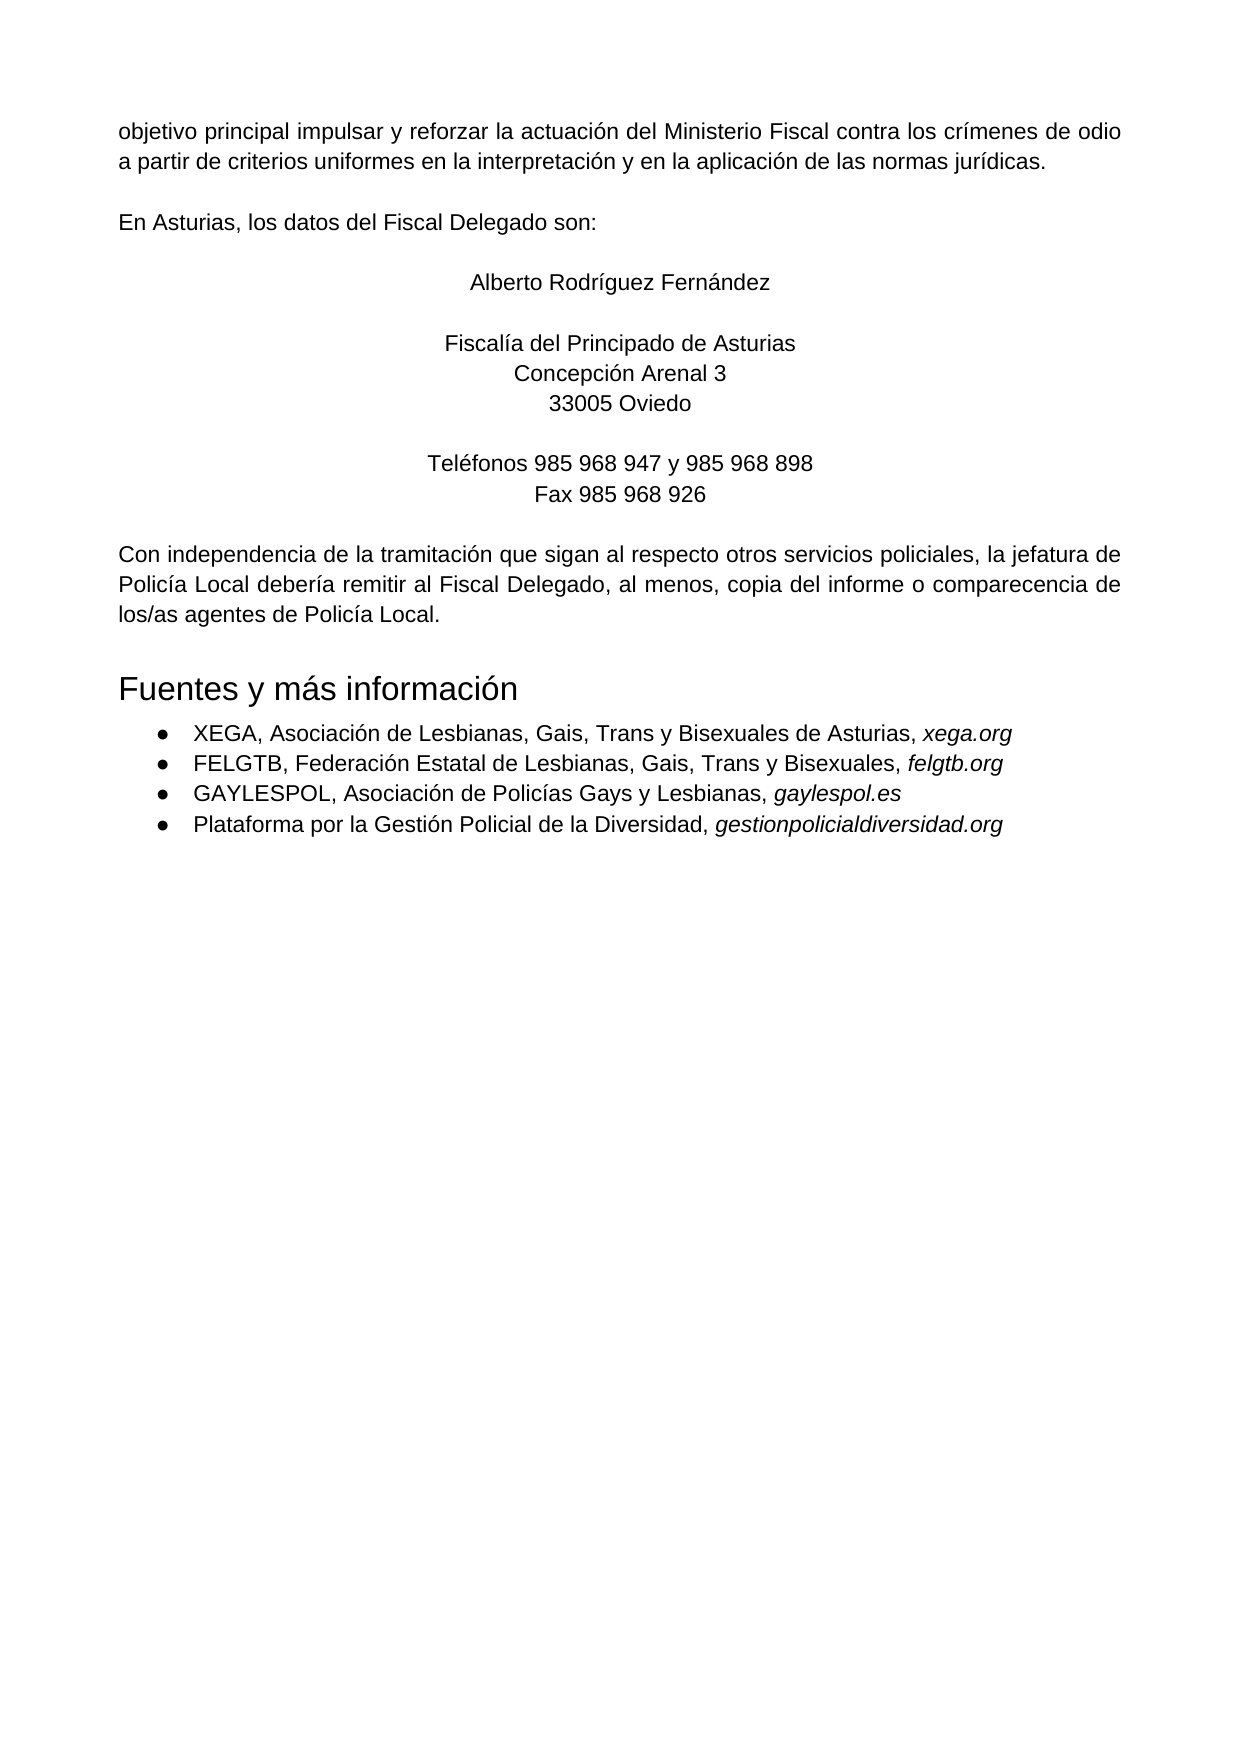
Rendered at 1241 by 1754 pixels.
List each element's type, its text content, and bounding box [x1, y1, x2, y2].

text 33005 Oviedo [118, 390, 1122, 416]
list XEGA, Asociación de Lesbianas, Gais, Trans y Bisexuales de Asturias, xega.org [156, 720, 1122, 746]
list Plataforma por la Gestión Policial de la Diversidad, gestionpolicialdiversidad.org [156, 811, 1122, 837]
text Fax 985 968 926 [118, 481, 1122, 507]
text Alberto Rodríguez Fernández [118, 269, 1122, 295]
list FELGTB, Federación Estatal de Lesbianas, Gais, Trans y Bisexuales, felgtb.org [156, 750, 1122, 777]
text Fiscalía del Principado de Asturias [118, 329, 1122, 356]
list GAYLESPOL, Asociación de Policías Gays y Lesbianas, gaylespol.es [156, 780, 1122, 807]
text En Asturias, los datos del Fiscal Delegado son: [118, 209, 1122, 235]
text Teléfonos 985 968 947 y 985 968 898 [118, 450, 1122, 477]
text Concepción Arenal 3 [118, 360, 1122, 386]
text Con independencia de la tramitación que sigan al respecto otros servicios policiales, la jefatura de Policía Local debería remitir al Fiscal Delegado, al menos, copia del informe o comparecencia de los/as agentes de Policía Local. [118, 541, 1122, 628]
text objetivo principal impulsar y reforzar la actuación del Ministerio Fiscal contra los crímenes de odio a partir de criterios uniformes en la interpretación y en la aplicación de las normas jurídicas. [118, 118, 1122, 174]
subtitle Fuentes y más información [118, 669, 1122, 707]
